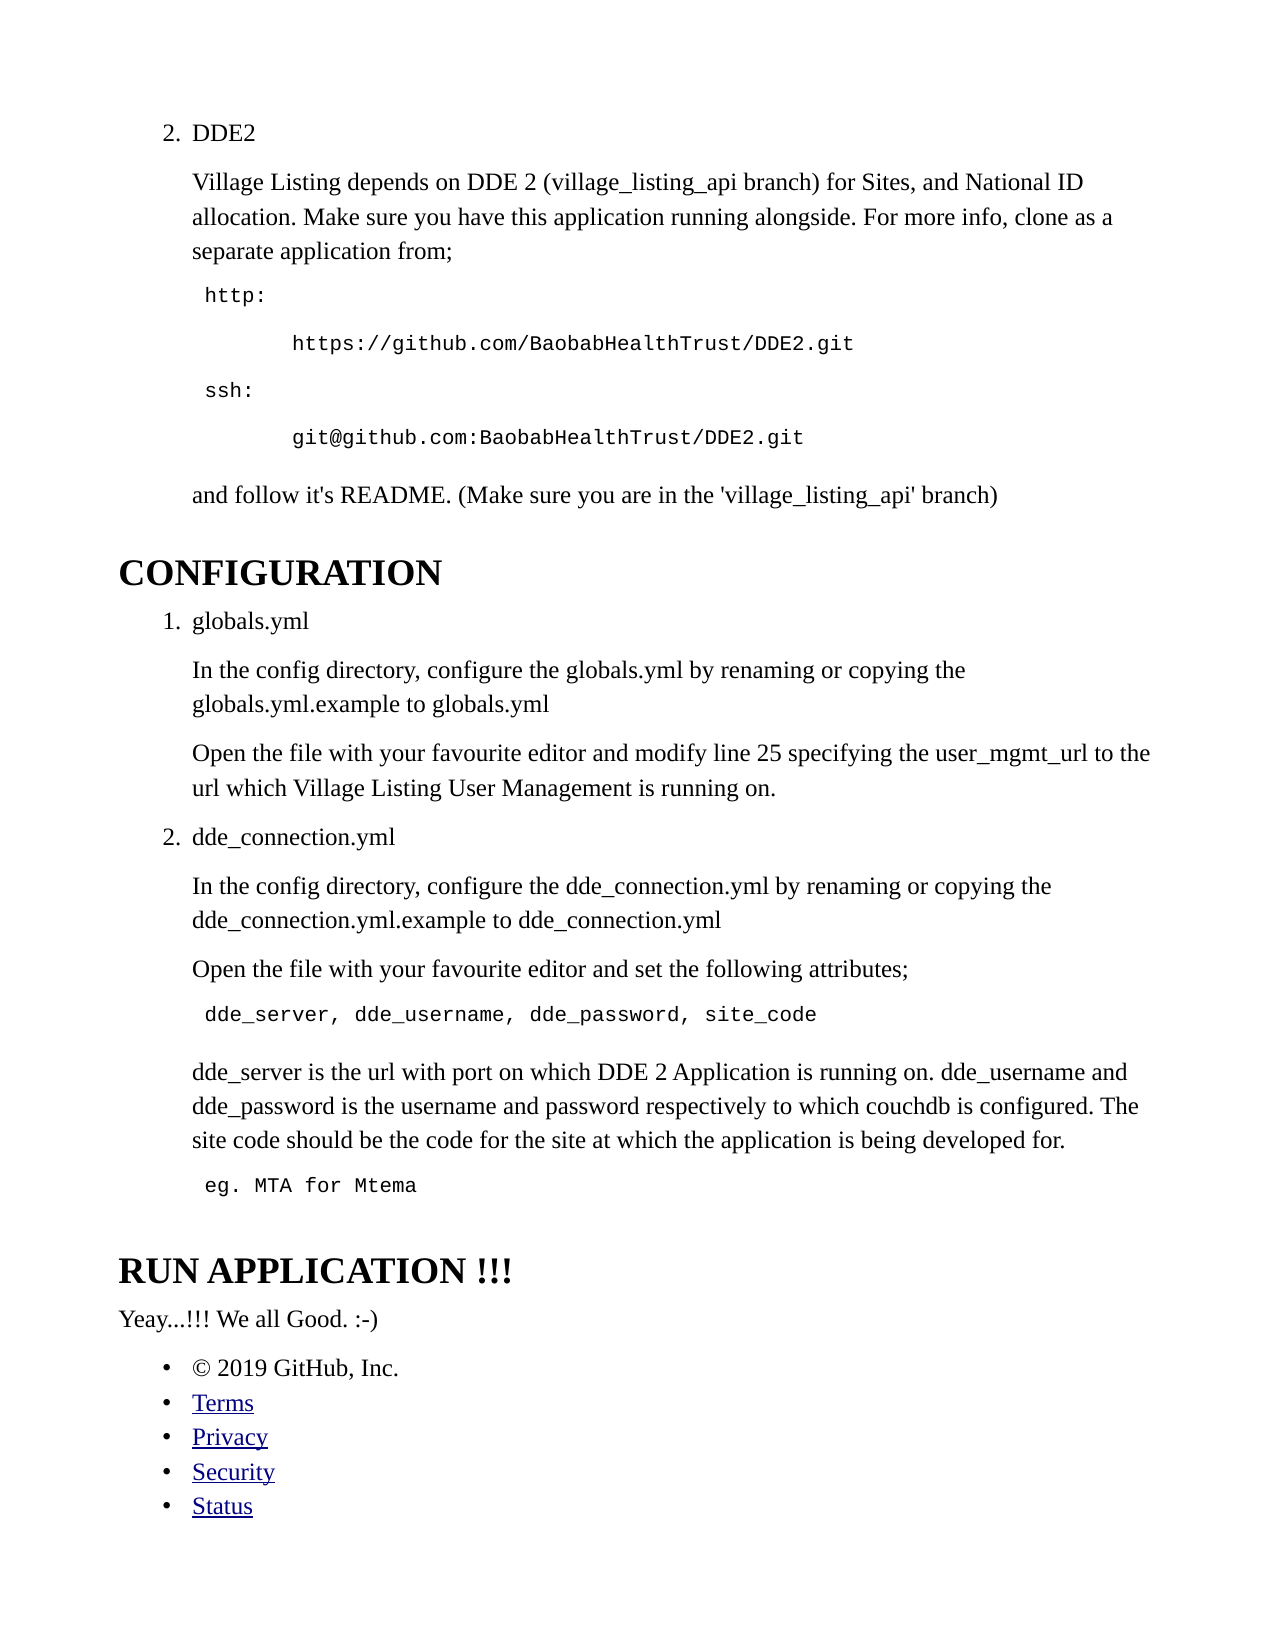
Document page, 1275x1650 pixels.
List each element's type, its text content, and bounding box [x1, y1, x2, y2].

subtitle CONFIGURATION [118, 550, 1157, 593]
subtitle RUN APPLICATION !!! [118, 1249, 1157, 1292]
list ssh: [162, 380, 1157, 403]
list In the config directory, configure the globals.yml by renaming or copying the globals.yml.example to globals.yml [162, 655, 1157, 718]
list git@github.com:BaobabHealthTrust/DDE2.git [162, 427, 1157, 451]
list © 2019 GitHub, Inc. [162, 1353, 1157, 1382]
list and follow it's README. (Make sure you are in the 'village_listing_api' branch) [162, 480, 1157, 509]
text Yeay...!!! We all Good. :-) [118, 1304, 1157, 1333]
list dde_server is the url with port on which DDE 2 Application is running on. dde_username and dde_password is the username and password respectively to which couchdb is configured. The site code should be the code for the site at which the application is being developed for. [162, 1057, 1157, 1154]
list eg. MTA for Mtema [162, 1175, 1157, 1198]
list http: [162, 285, 1157, 309]
list dde_connection.yml [162, 822, 1157, 851]
list In the config directory, configure the dde_connection.yml by renaming or copying the dde_connection.yml.example to dde_connection.yml [162, 871, 1157, 934]
list globals.yml [162, 606, 1157, 634]
list DDE2 [162, 118, 1157, 147]
list Security [162, 1457, 1157, 1486]
list dde_server, dde_username, dde_password, site_code [162, 1003, 1157, 1027]
list Open the file with your favourite editor and set the following attributes; [162, 954, 1157, 983]
list Terms [162, 1388, 1157, 1417]
list Status [162, 1491, 1157, 1520]
list https://github.com/BaobabHealthTrust/DDE2.git [162, 332, 1157, 356]
list Village Listing depends on DDE 2 (village_listing_api branch) for Sites, and National ID allocation. Make sure you have this application running alongside. For more info, clone as a separate application from; [162, 167, 1157, 265]
list Open the file with your favourite editor and modify line 25 specifying the user_mgmt_url to the url which Village Listing User Management is running on. [162, 738, 1157, 802]
list Privacy [162, 1422, 1157, 1451]
